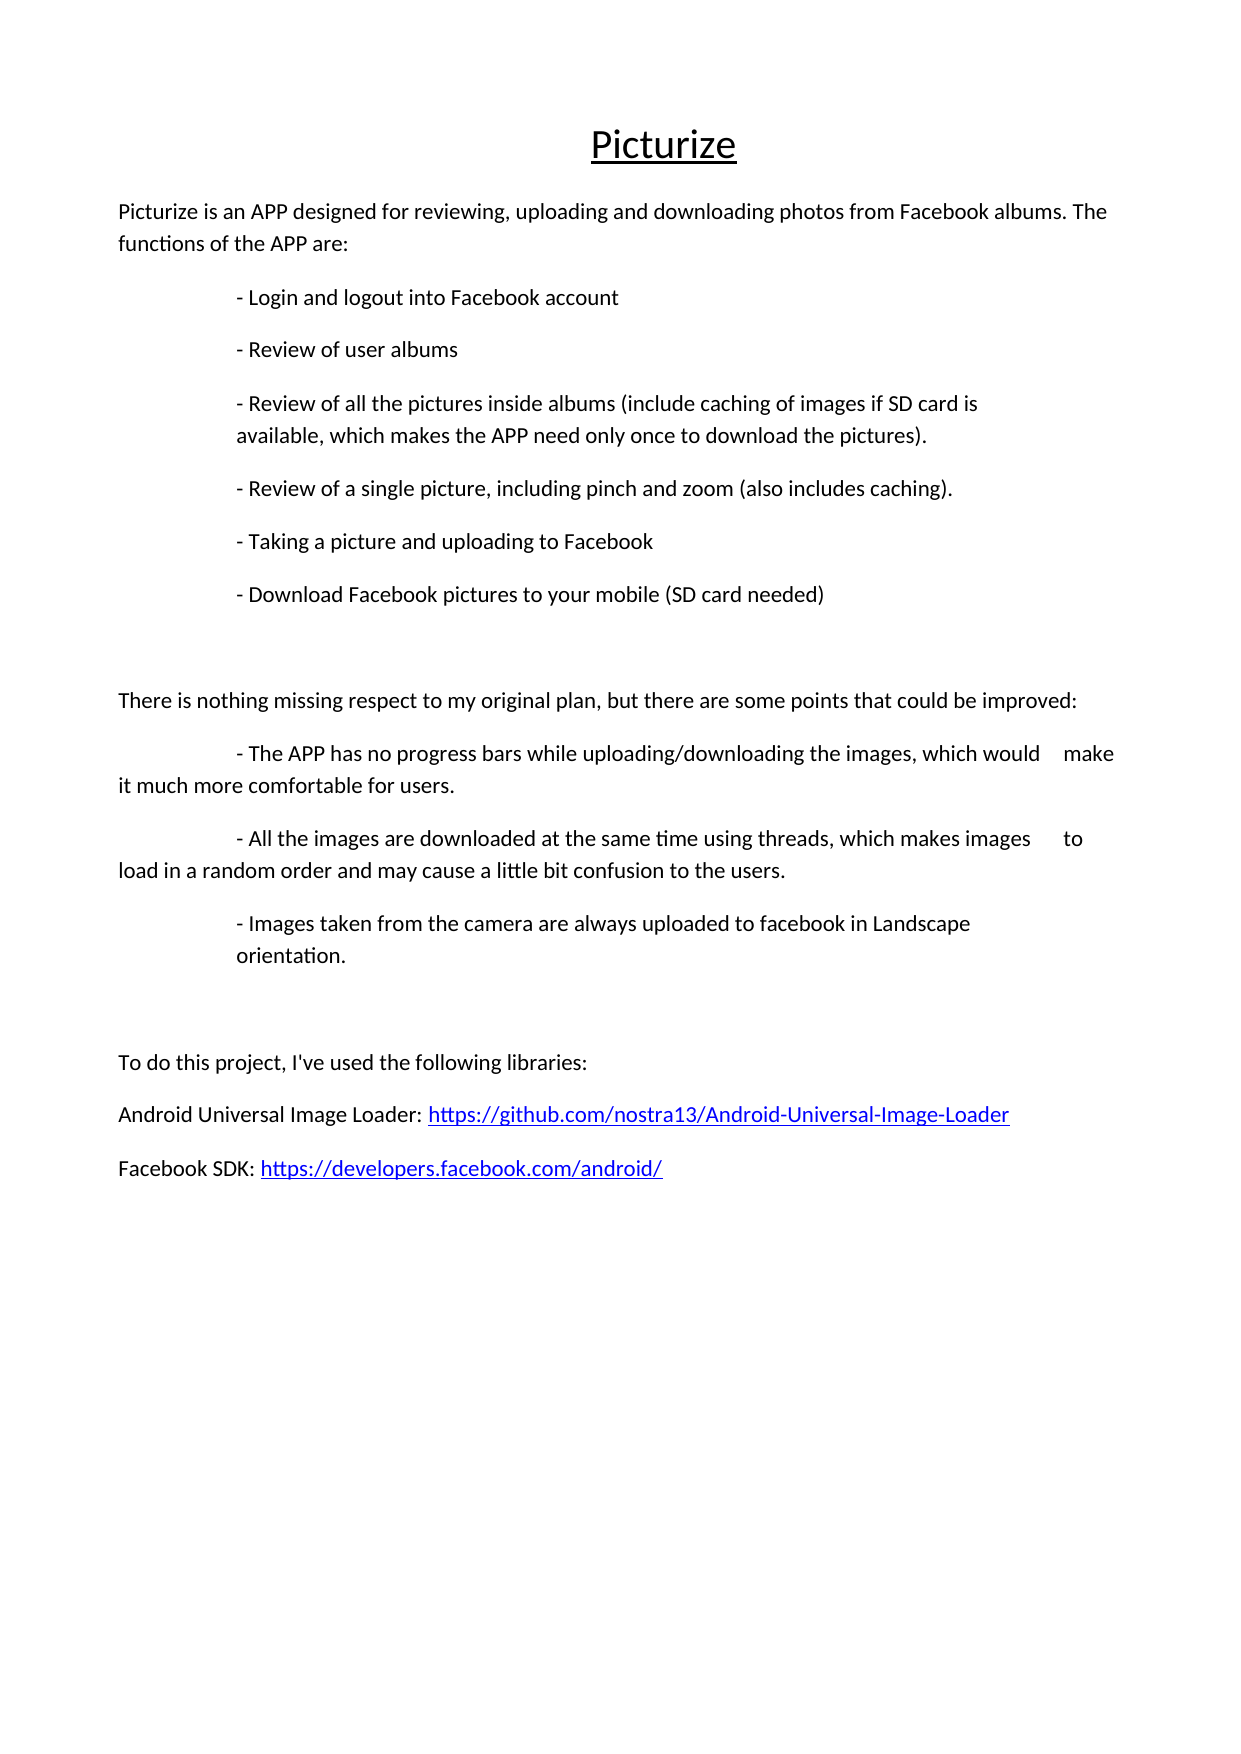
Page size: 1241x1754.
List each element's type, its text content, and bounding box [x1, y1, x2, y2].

text There is nothing missing respect to my original plan, but there are some points that could be improved: [118, 686, 1122, 714]
text To do this project, I've used the following libraries: [118, 1048, 1122, 1076]
text Picturize [118, 118, 1122, 169]
text Android Universal Image Loader: https://github.com/nostra13/Android-Universal-Image-Loader [118, 1101, 1122, 1129]
text - Login and logout into Facebook account [118, 283, 1122, 311]
text - All the images are downloaded at the same time using threads, which makes images to load in a random order and may cause a little bit confusion to the users. [118, 824, 1122, 884]
text - Images taken from the camera are always uploaded to facebook in Landscape orientation. [118, 909, 1122, 969]
text - The APP has no progress bars while uploading/downloading the images, which would make it much more comfortable for users. [118, 739, 1122, 799]
text Picturize is an APP designed for reviewing, uploading and downloading photos from Facebook albums. The functions of the APP are: [118, 197, 1122, 258]
text Facebook SDK: https://developers.facebook.com/android/ [118, 1154, 1122, 1182]
text - Download Facebook pictures to your mobile (SD card needed) [118, 580, 1122, 608]
text - Review of a single picture, including pinch and zoom (also includes caching). [118, 474, 1122, 502]
text - Taking a picture and uploading to Facebook [118, 527, 1122, 555]
text - Review of all the pictures inside albums (include caching of images if SD card is available, which makes the APP need only once to download the pictures). [118, 389, 1122, 449]
text - Review of user albums [118, 336, 1122, 364]
